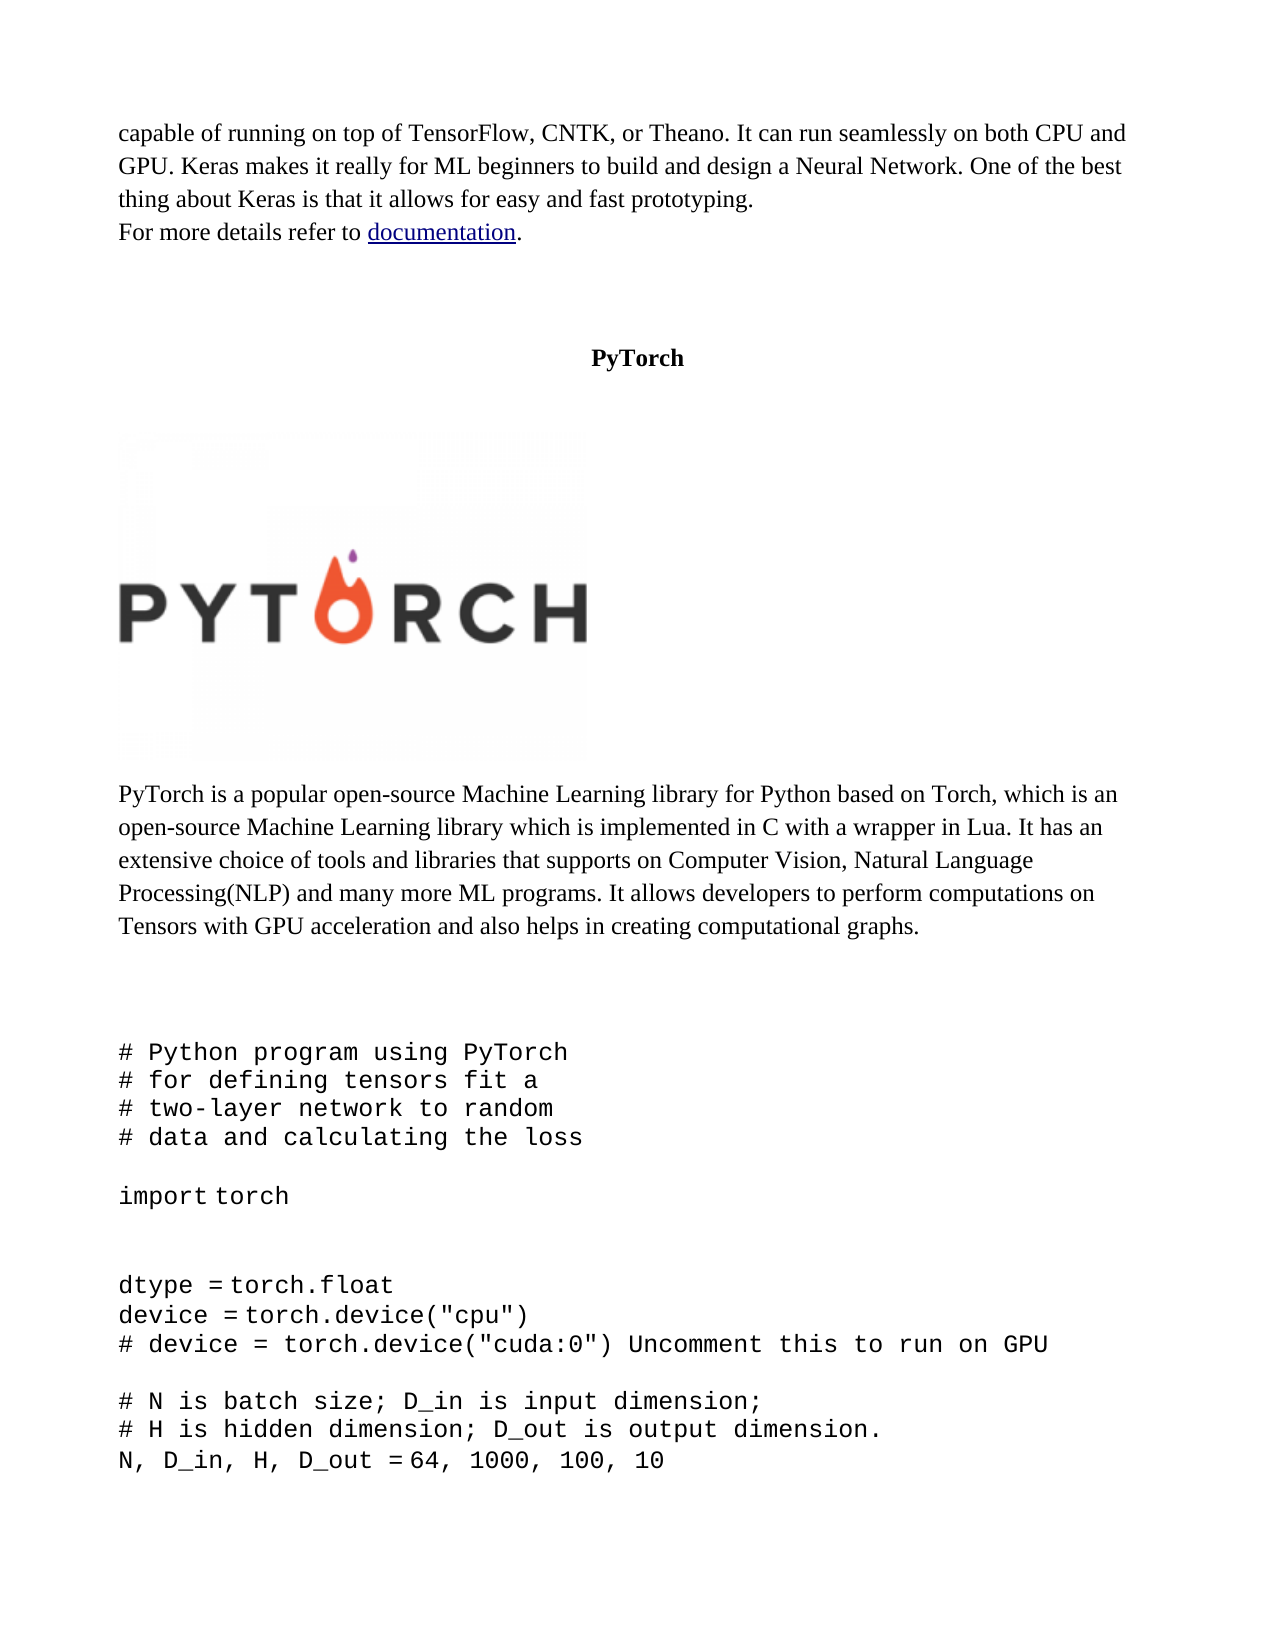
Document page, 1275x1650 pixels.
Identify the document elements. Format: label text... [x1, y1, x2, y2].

text capable of running on top of TensorFlow, CNTK, or Theano. It can run seamlessly on both CPU and GPU. Keras makes it really for ML beginners to build and design a Neural Network. One of the best thing about Keras is that it allows for easy and fast prototyping. For more details refer to documentation. [118, 118, 1157, 312]
picture [118, 432, 587, 761]
table_header # Python program using PyTorch # for defining tensors fit a # two-layer network to random # data and calculating the loss import torch dtype = torch.float device = torch.device("cpu") # device = torch.device("cuda:0") Uncomment this to run on GPU # N is batch size; D_in is input dimension; # H is hidden dimension; D_out is output dimension. N, D_in, H, D_out = 64, 1000, 100, 10 [118, 1039, 1157, 1505]
subtitle PyTorch [118, 343, 1157, 372]
text PyTorch is a popular open-source Machine Learning library for Python based on Torch, which is an open-source Machine Learning library which is implemented in C with a wrapper in Lua. It has an extensive choice of tools and libraries that supports on Computer Vision, Natural Language Processing(NLP) and many more ML programs. It allows developers to perform computations on Tensors with GPU acceleration and also helps in creating computational graphs. [118, 779, 1157, 973]
